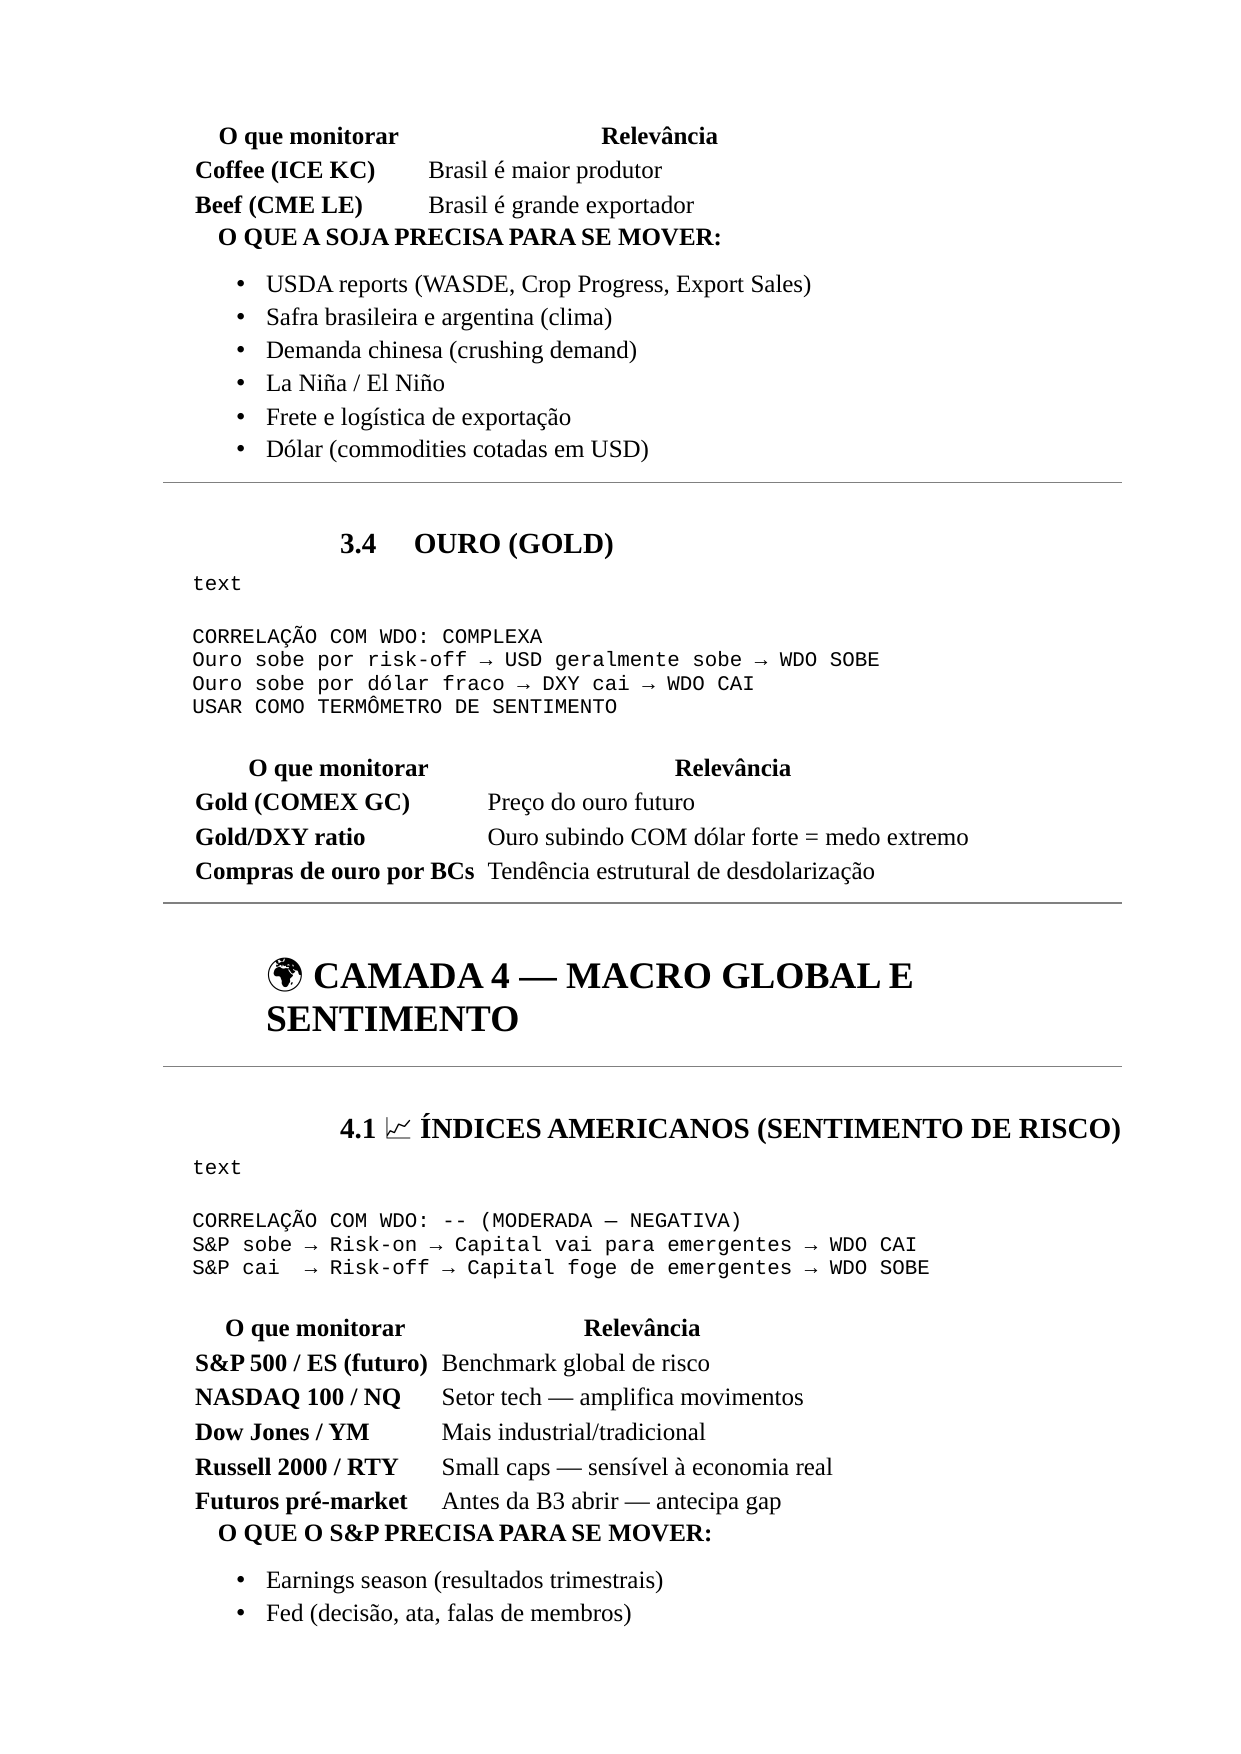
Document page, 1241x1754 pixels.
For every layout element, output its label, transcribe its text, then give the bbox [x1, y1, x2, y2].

list Safra brasileira e argentina (clima) [236, 302, 1122, 331]
table_cell Futuros pré-market [192, 1483, 438, 1518]
list CORRELAÇÃO COM WDO: COMPLEXA [162, 626, 1122, 649]
list Earnings season (resultados trimestrais) [236, 1565, 1122, 1594]
table_cell Benchmark global de risco [439, 1345, 845, 1379]
list 🔑 O QUE A SOJA PRECISA PARA SE MOVER: [162, 222, 1122, 251]
list Ouro sobe por dólar fraco → DXY cai → WDO CAI [162, 673, 1122, 697]
subtitle 4.1 📈 ÍNDICES AMERICANOS (SENTIMENTO DE RISCO) [310, 1111, 1122, 1144]
table_cell Gold (COMEX GC) [192, 784, 484, 819]
table_cell Beef (CME LE) [192, 187, 425, 222]
table_header Relevância [485, 750, 981, 784]
list CORRELAÇÃO COM WDO: -- (MODERADA — NEGATIVA) [162, 1210, 1122, 1233]
table_header O que monitorar [192, 118, 425, 153]
table_cell Small caps — sensível à economia real [439, 1449, 845, 1483]
table_cell Antes da B3 abrir — antecipa gap [439, 1483, 845, 1518]
list Ouro sobe por risk-off → USD geralmente sobe → WDO SOBE [162, 649, 1122, 673]
list Frete e logística de exportação [236, 402, 1122, 430]
table_cell Ouro subindo COM dólar forte = medo extremo [485, 819, 981, 853]
list S&P sobe → Risk-on → Capital vai para emergentes → WDO CAI [162, 1233, 1122, 1257]
table_cell Mais industrial/tradicional [439, 1414, 845, 1449]
table_cell Tendência estrutural de desdolarização [485, 854, 981, 888]
table_header O que monitorar [192, 750, 484, 784]
table_header O que monitorar [192, 1310, 438, 1345]
list S&P cai → Risk-off → Capital foge de emergentes → WDO SOBE [162, 1257, 1122, 1281]
list text [162, 572, 1122, 596]
list Dólar (commodities cotadas em USD) [236, 434, 1122, 463]
table_cell Setor tech — amplifica movimentos [439, 1380, 845, 1414]
table_cell Dow Jones / YM [192, 1414, 438, 1449]
list USAR COMO TERMÔMETRO DE SENTIMENTO [162, 697, 1122, 720]
table_cell Brasil é maior produtor [425, 153, 894, 187]
list La Niña / El Niño [236, 368, 1122, 397]
table_cell NASDAQ 100 / NQ [192, 1380, 438, 1414]
table_cell Coffee (ICE KC) [192, 153, 425, 187]
list text [162, 1157, 1122, 1180]
subtitle 🌍 CAMADA 4 — MACRO GLOBAL E SENTIMENTO [236, 953, 1122, 1039]
table_cell Preço do ouro futuro [485, 784, 981, 819]
list USDA reports (WASDE, Crop Progress, Export Sales) [236, 269, 1122, 298]
table_cell Brasil é grande exportador [425, 187, 894, 222]
list Fed (decisão, ata, falas de membros) [236, 1598, 1122, 1627]
subtitle 3.4 🥇 OURO (GOLD) [310, 526, 1122, 560]
list 🔑 O QUE O S&P PRECISA PARA SE MOVER: [162, 1518, 1122, 1547]
table_cell Compras de ouro por BCs [192, 854, 484, 888]
table_cell S&P 500 / ES (futuro) [192, 1345, 438, 1379]
table_header Relevância [425, 118, 894, 153]
list Demanda chinesa (crushing demand) [236, 336, 1122, 364]
table_cell Gold/DXY ratio [192, 819, 484, 853]
table_header Relevância [439, 1310, 845, 1345]
table_cell Russell 2000 / RTY [192, 1449, 438, 1483]
